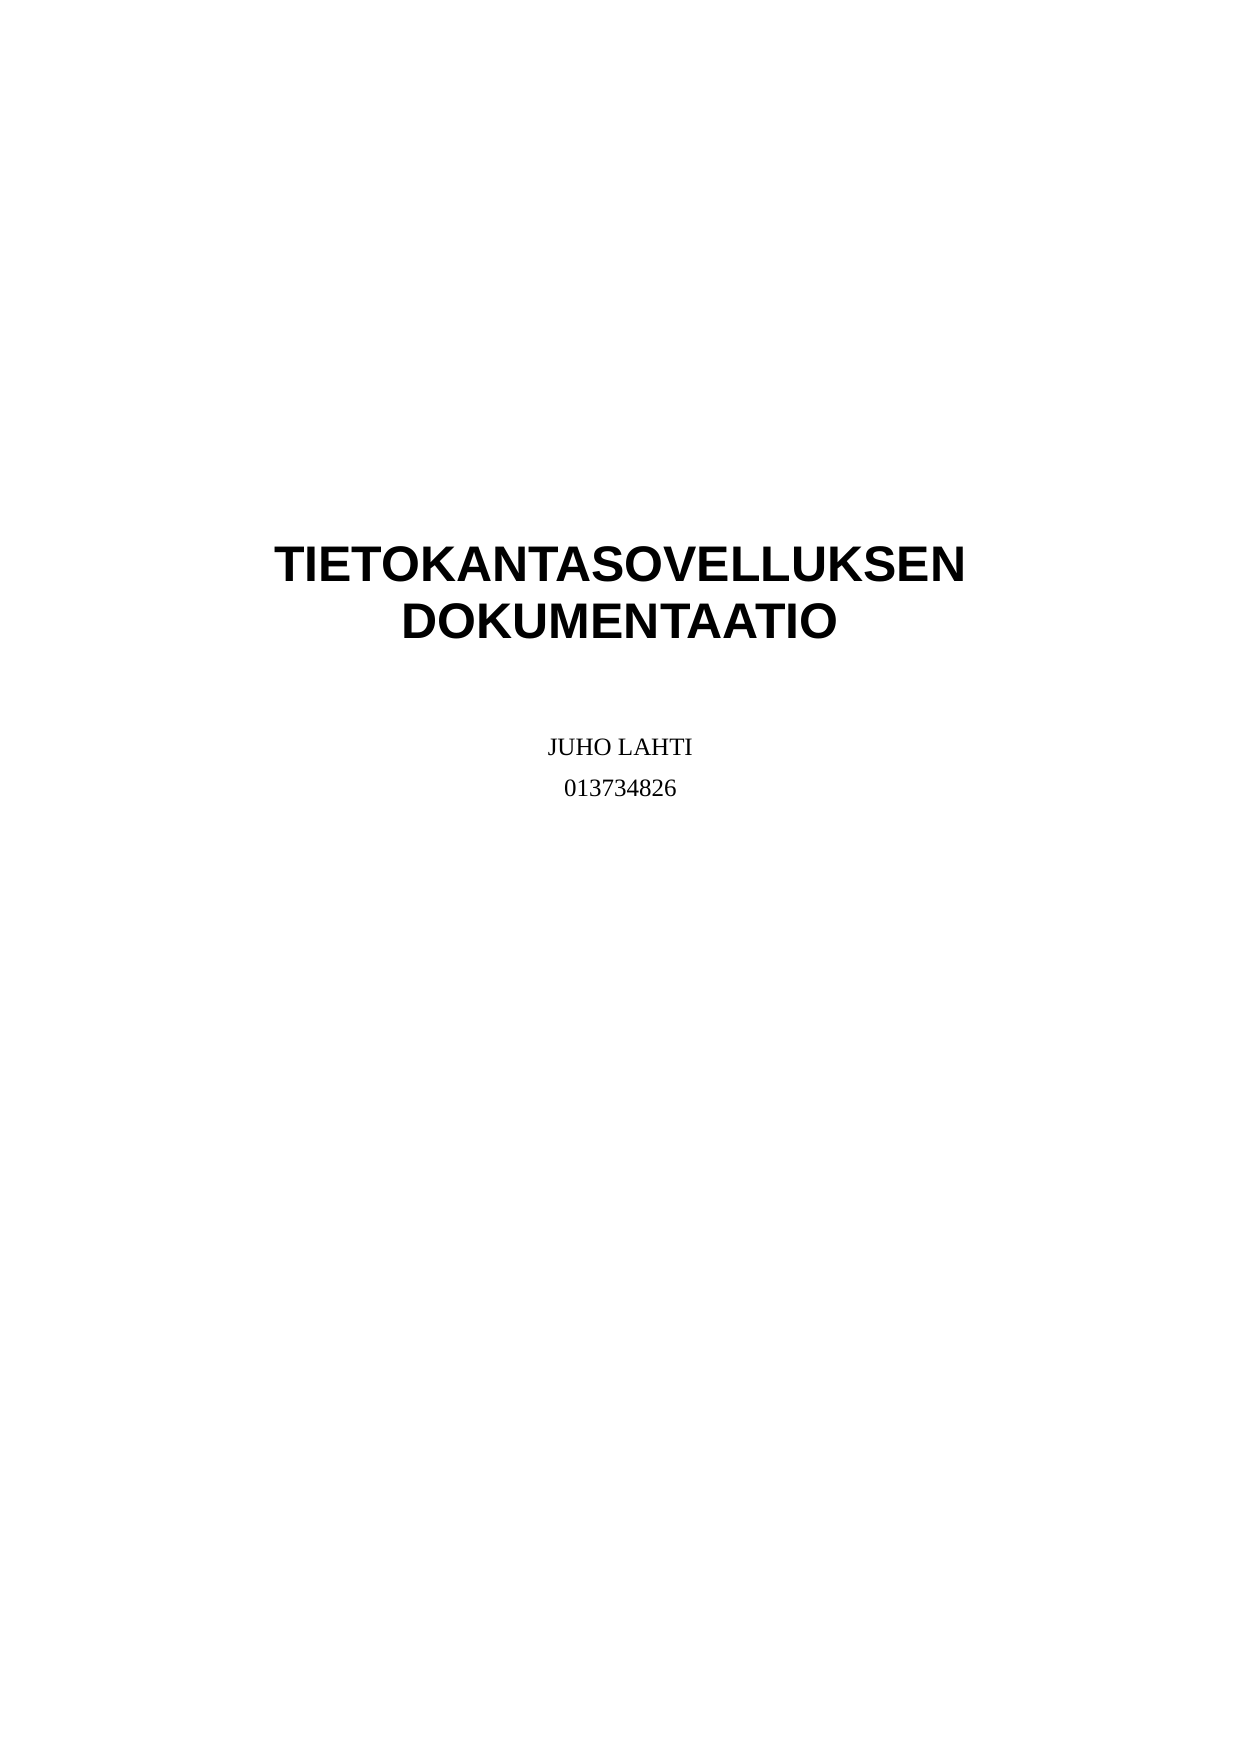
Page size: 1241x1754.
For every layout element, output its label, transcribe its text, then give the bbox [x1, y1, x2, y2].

text 013734826 [118, 773, 1122, 802]
title TIETOKANTASOVELLUKSEN DOKUMENTAATIO [118, 534, 1122, 649]
text JUHO LAHTI [118, 732, 1122, 761]
